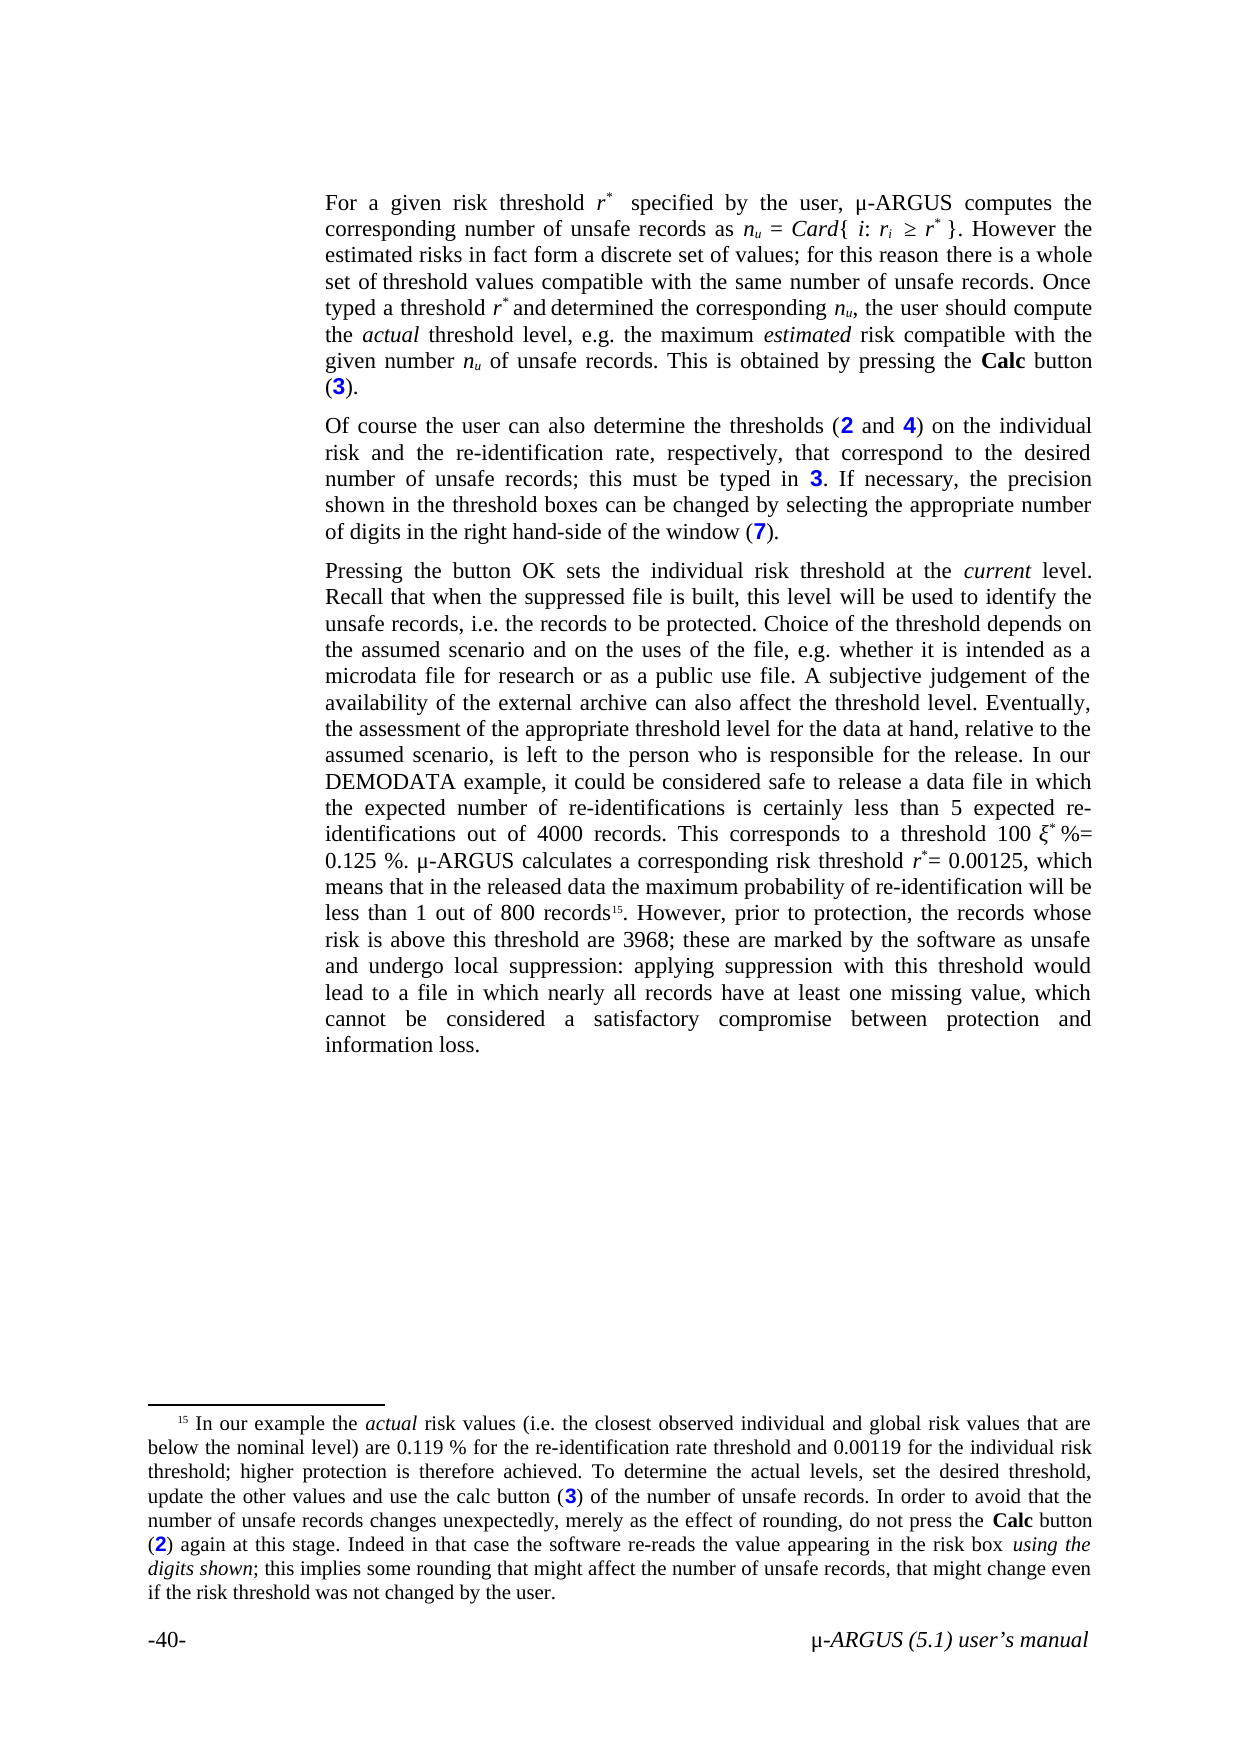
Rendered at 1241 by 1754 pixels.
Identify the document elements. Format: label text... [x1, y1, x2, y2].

text Pressing the button OK sets the individual risk threshold at the current level. Recall that when the suppressed file is built, this level will be used to identify the unsafe records, i.e. the records to be protected. Choice of the threshold depends on the assumed scenario and on the uses of the file, e.g. whether it is intended as a microdata file for research or as a public use file. A subjective judgement of the availability of the external archive can also affect the threshold level. Eventually, the assessment of the appropriate threshold level for the data at hand, relative to the assumed scenario, is left to the person who is responsible for the release. In our DEMODATA example, it could be considered safe to release a data file in which the expected number of re-identifications is certainly less than 5 expected re-identifications out of 4000 records. This corresponds to a threshold 100 ξ* %= 0.125 %. μ-ARGUS calculates a corresponding risk threshold r*= 0.00125, which means that in the released data the maximum probability of re-identification will be less than 1 out of 800 records. However, prior to protection, the records whose risk is above this threshold are 3968; these are marked by the software as unsafe and undergo local suppression: applying suppression with this threshold would lead to a file in which nearly all records have at least one missing value, which cannot be considered a satisfactory compromise between protection and information loss. [325, 557, 1092, 1058]
text In our example the actual risk values (i.e. the closest observed individual and global risk values that are below the nominal level) are 0.119 % for the re‑identification rate threshold and 0.00119 for the individual risk threshold; higher protection is therefore achieved. To determine the actual levels, set the desired threshold, update the other values and use the calc button (3) of the number of unsafe records. In order to avoid that the number of unsafe records changes unexpectedly, merely as the effect of rounding, do not press the Calc button (2) again at this stage. Indeed in that case the software re-reads the value appearing in the risk box using the digits shown; this implies some rounding that might affect the number of unsafe records, that might change even if the risk threshold was not changed by the user. [148, 1411, 1092, 1604]
text For a given risk threshold r* specified by the user, μ-ARGUS computes the corresponding number of unsafe records as nu = Card{ i: ri ≥ r* }. However the estimated risks in fact form a discrete set of values; for this reason there is a whole set of threshold values compatible with the same number of unsafe records. Once typed a threshold r* and determined the corresponding nu, the user should compute the actual threshold level, e.g. the maximum estimated risk compatible with the given number nu of unsafe records. This is obtained by pressing the Calc button (3). [325, 189, 1092, 400]
text Of course the user can also determine the thresholds (2 and 4) on the individual risk and the re-identification rate, respectively, that correspond to the desired number of unsafe records; this must be typed in 3. If necessary, the precision shown in the threshold boxes can be changed by selecting the appropriate number of digits in the right hand-side of the window (7). [325, 412, 1092, 544]
